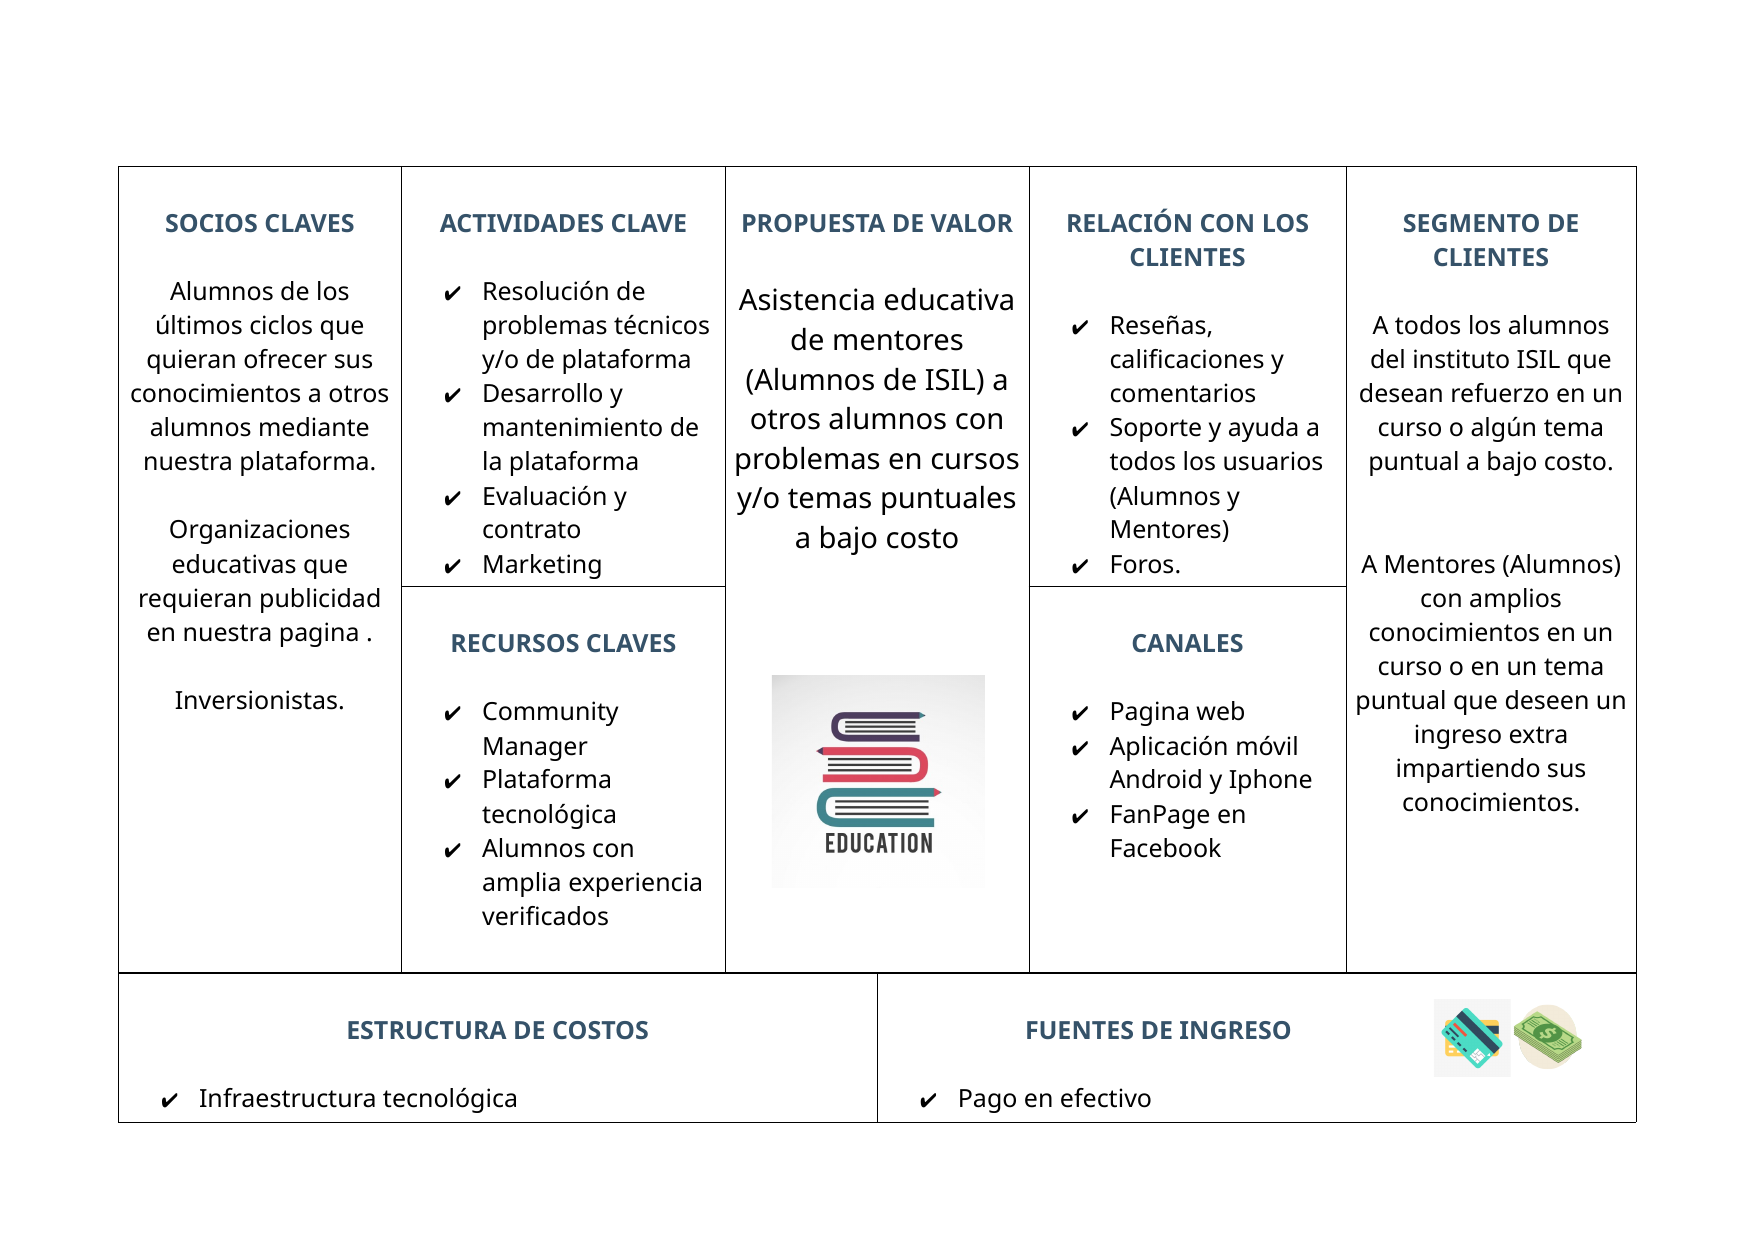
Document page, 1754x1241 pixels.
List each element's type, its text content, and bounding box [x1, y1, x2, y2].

picture [1433, 999, 1586, 1077]
table_header SOCIOS CLAVES Alumnos de los últimos ciclos que quieran ofrecer sus conocimientos a otros alumnos mediante nuestra plataforma. Organizaciones educativas que requieran publicidad en nuestra pagina . Inversionistas. [119, 167, 401, 972]
table_cell RECURSOS CLAVES Community Manager Plataforma tecnológica Alumnos con amplia experiencia verificados [402, 587, 725, 972]
table_header RELACIÓN CON LOS CLIENTES Reseñas, calificaciones y comentarios Soporte y ayuda a todos los usuarios (Alumnos y Mentores) Foros. [1030, 167, 1346, 586]
table_header SEGMENTO DE CLIENTES A todos los alumnos del instituto ISIL que desean refuerzo en un curso o algún tema puntual a bajo costo. A Mentores (Alumnos) con amplios conocimientos en un curso o en un tema puntual que deseen un ingreso extra impartiendo sus conocimientos. [1347, 167, 1636, 972]
table_header FUENTES DE INGRESO Pago en efectivo Tarjeta de crédito y Débito sea Visa o MasterCard Tarifa variable (Establecida por nosotros) con respecto a la cantidad de horas y dificultad del curso [878, 974, 1636, 1122]
picture [771, 675, 985, 888]
table_cell CANALES Pagina web Aplicación móvil Android y Iphone FanPage en Facebook [1030, 587, 1346, 972]
table_header ESTRUCTURA DE COSTOS Infraestructura tecnológica Empleados base Gastos en Marketing y eventos para la colocación del servicio [119, 974, 877, 1122]
table_header PROPUESTA DE VALOR Asistencia educativa de mentores (Alumnos de ISIL) a otros alumnos con problemas en cursos y/o temas puntuales a bajo costo [726, 167, 1029, 972]
table_header ACTIVIDADES CLAVE Resolución de problemas técnicos y/o de plataforma Desarrollo y mantenimiento de la plataforma Evaluación y contrato Marketing [402, 167, 725, 586]
